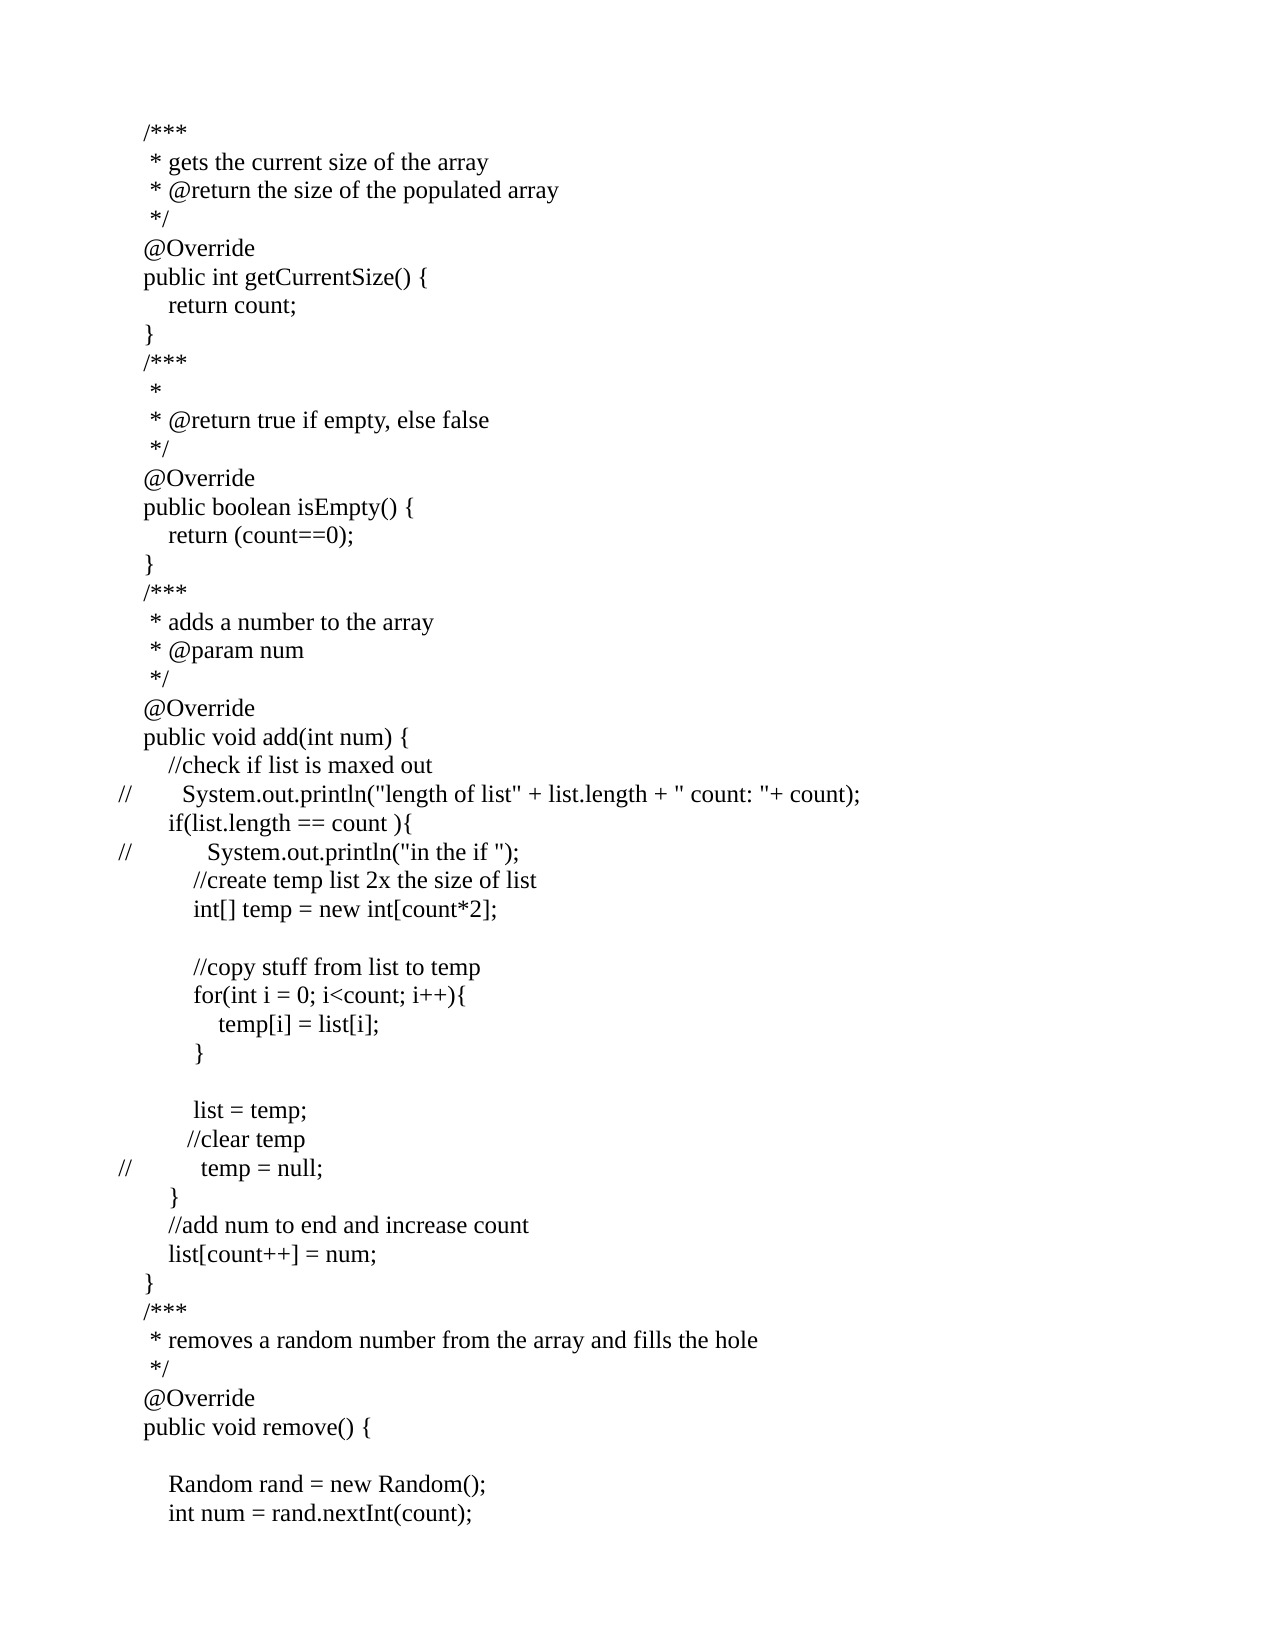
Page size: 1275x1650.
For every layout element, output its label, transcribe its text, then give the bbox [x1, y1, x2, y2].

text * @return the size of the populated array [118, 176, 1157, 204]
text // System.out.println("in the if "); [118, 837, 1157, 866]
text } [118, 549, 1157, 578]
text int num = rand.nextInt(count); [118, 1498, 1157, 1527]
text list[count++] = num; [118, 1239, 1157, 1268]
text * [118, 377, 1157, 406]
text */ [118, 204, 1157, 233]
text //add num to end and increase count [118, 1211, 1157, 1239]
text } [118, 1038, 1157, 1067]
text // System.out.println("length of list" + list.length + " count: "+ count); [118, 779, 1157, 808]
text } [118, 1268, 1157, 1297]
text /*** [118, 1297, 1157, 1326]
text * @param num [118, 636, 1157, 664]
text public void remove() { [118, 1412, 1157, 1441]
text for(int i = 0; i<count; i++){ [118, 981, 1157, 1009]
text * @return true if empty, else false [118, 406, 1157, 434]
text @Override [118, 693, 1157, 722]
text public boolean isEmpty() { [118, 492, 1157, 521]
text // temp = null; [118, 1153, 1157, 1182]
text Random rand = new Random(); [118, 1469, 1157, 1498]
text } [118, 1182, 1157, 1211]
text @Override [118, 233, 1157, 262]
text list = temp; [118, 1096, 1157, 1124]
text */ [118, 434, 1157, 463]
text //create temp list 2x the size of list [118, 866, 1157, 894]
text return count; [118, 291, 1157, 319]
text /*** [118, 118, 1157, 147]
text public void add(int num) { [118, 722, 1157, 751]
text * gets the current size of the array [118, 147, 1157, 176]
text if(list.length == count ){ [118, 808, 1157, 837]
text @Override [118, 1383, 1157, 1412]
text //check if list is maxed out [118, 751, 1157, 779]
text */ [118, 664, 1157, 693]
text @Override [118, 463, 1157, 492]
text return (count==0); [118, 521, 1157, 549]
text */ [118, 1354, 1157, 1383]
text * adds a number to the array [118, 607, 1157, 636]
text //clear temp [118, 1124, 1157, 1153]
text /*** [118, 348, 1157, 377]
text public int getCurrentSize() { [118, 262, 1157, 291]
text int[] temp = new int[count*2]; [118, 894, 1157, 923]
text temp[i] = list[i]; [118, 1009, 1157, 1038]
text /*** [118, 578, 1157, 607]
text } [118, 319, 1157, 348]
text * removes a random number from the array and fills the hole [118, 1326, 1157, 1354]
text //copy stuff from list to temp [118, 952, 1157, 981]
